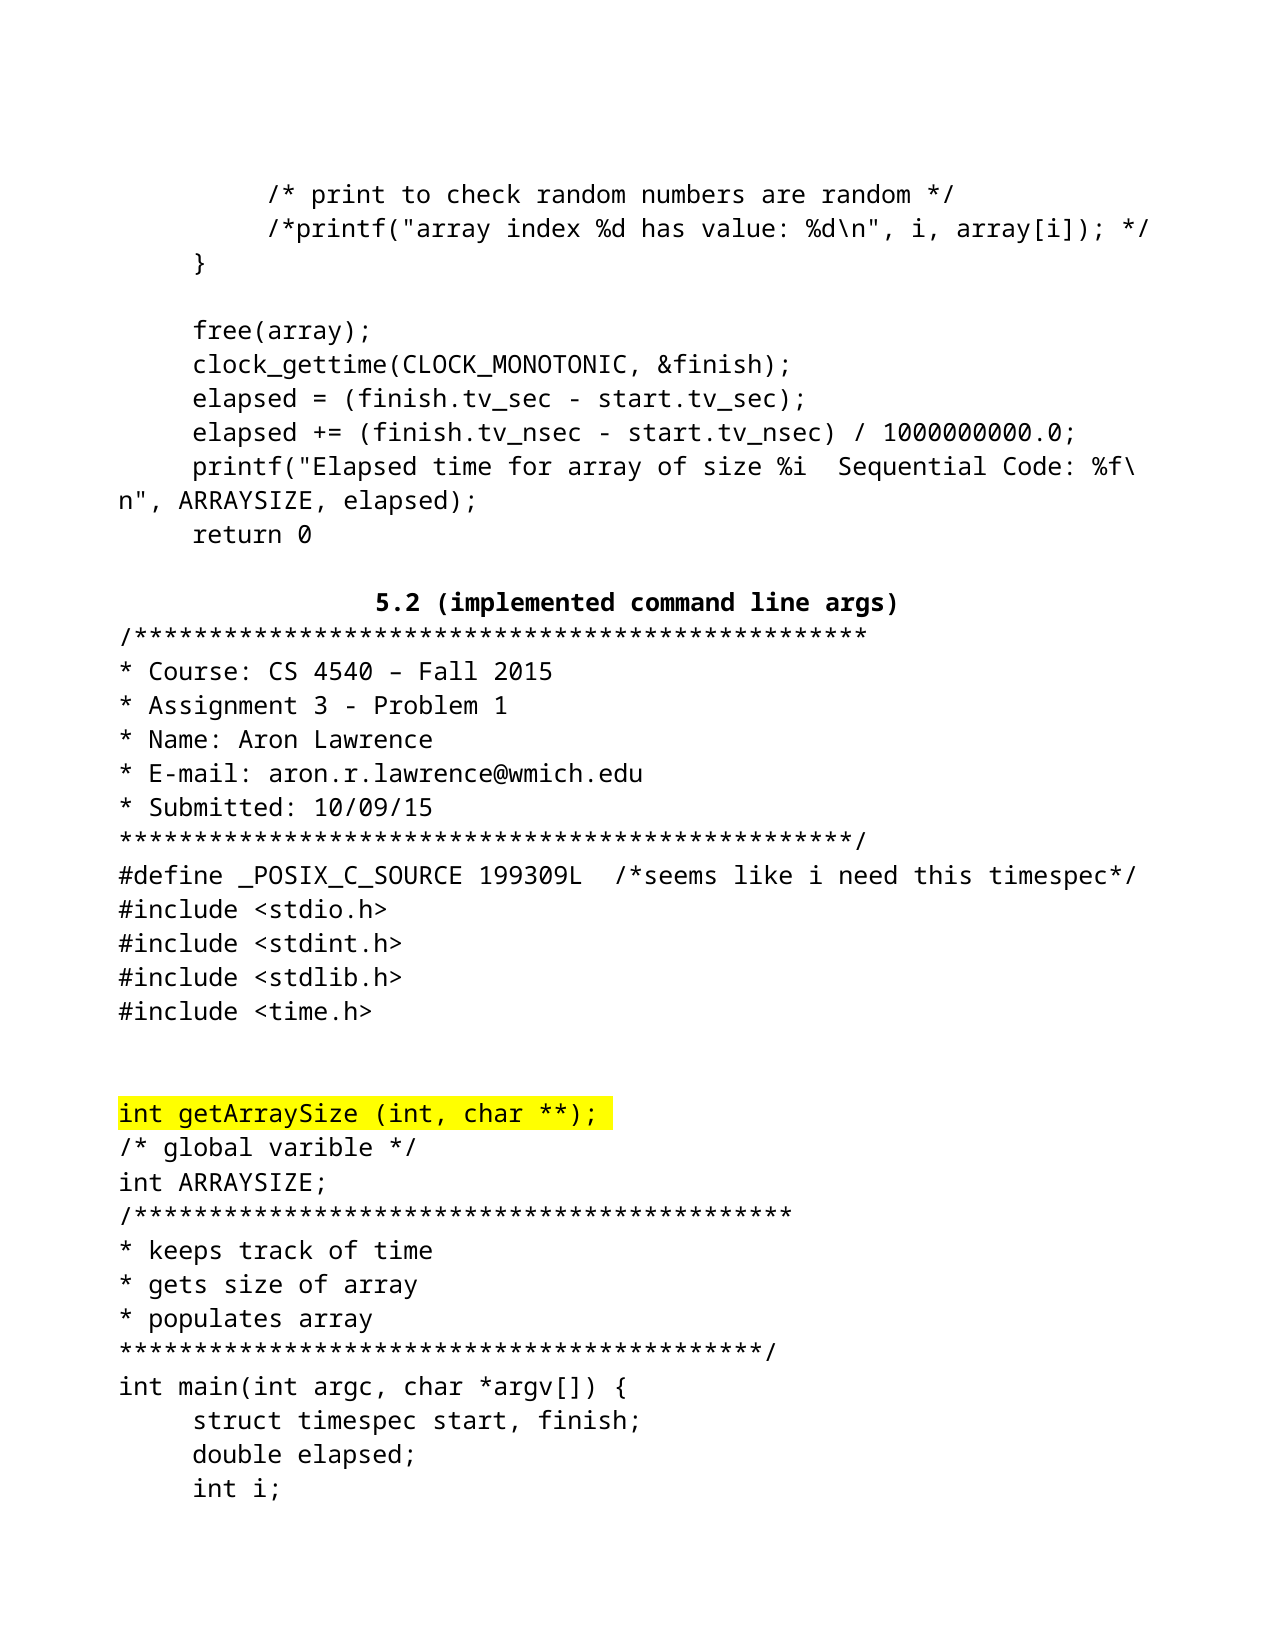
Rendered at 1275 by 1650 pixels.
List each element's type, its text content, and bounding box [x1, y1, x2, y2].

text * Submitted: 10/09/15 [118, 789, 1157, 823]
text * gets size of array [118, 1266, 1157, 1300]
text /*printf("array index %d has value: %d\n", i, array[i]); */ [118, 210, 1157, 244]
text struct timespec start, finish; [118, 1403, 1157, 1437]
text printf("Elapsed time for array of size %i Sequential Code: %f\n", ARRAYSIZE, elapsed); [118, 449, 1157, 517]
text #include <time.h> [118, 994, 1157, 1028]
text * Assignment 3 - Problem 1 [118, 687, 1157, 721]
text #include <stdlib.h> [118, 960, 1157, 994]
text elapsed += (finish.tv_nsec - start.tv_nsec) / 1000000000.0; [118, 415, 1157, 449]
text /************************************************* [118, 619, 1157, 653]
text int ARRAYSIZE; [118, 1164, 1157, 1198]
text *************************************************/ [118, 823, 1157, 858]
text double elapsed; [118, 1437, 1157, 1471]
text * populates array [118, 1300, 1157, 1334]
text elapsed = (finish.tv_sec - start.tv_sec); [118, 381, 1157, 415]
text return 0 [118, 517, 1157, 551]
text * keeps track of time [118, 1232, 1157, 1266]
text #include <stdio.h> [118, 892, 1157, 926]
text free(array); [118, 313, 1157, 347]
text int i; [118, 1471, 1157, 1505]
text *******************************************/ [118, 1334, 1157, 1368]
text clock_gettime(CLOCK_MONOTONIC, &finish); [118, 347, 1157, 381]
text /******************************************** [118, 1198, 1157, 1232]
text 5.2 (implemented command line args) [118, 585, 1157, 619]
text * Course: CS 4540 – Fall 2015 [118, 653, 1157, 687]
text /* print to check random numbers are random */ [118, 176, 1157, 210]
text int getArraySize (int, char **); [118, 1096, 1157, 1130]
text int main(int argc, char *argv[]) { [118, 1368, 1157, 1403]
text * E-mail: aron.r.lawrence@wmich.edu [118, 755, 1157, 789]
text } [118, 244, 1157, 278]
text /* global varible */ [118, 1130, 1157, 1164]
text * Name: Aron Lawrence [118, 721, 1157, 755]
text #define _POSIX_C_SOURCE 199309L /*seems like i need this timespec*/ [118, 858, 1157, 892]
text #include <stdint.h> [118, 926, 1157, 960]
